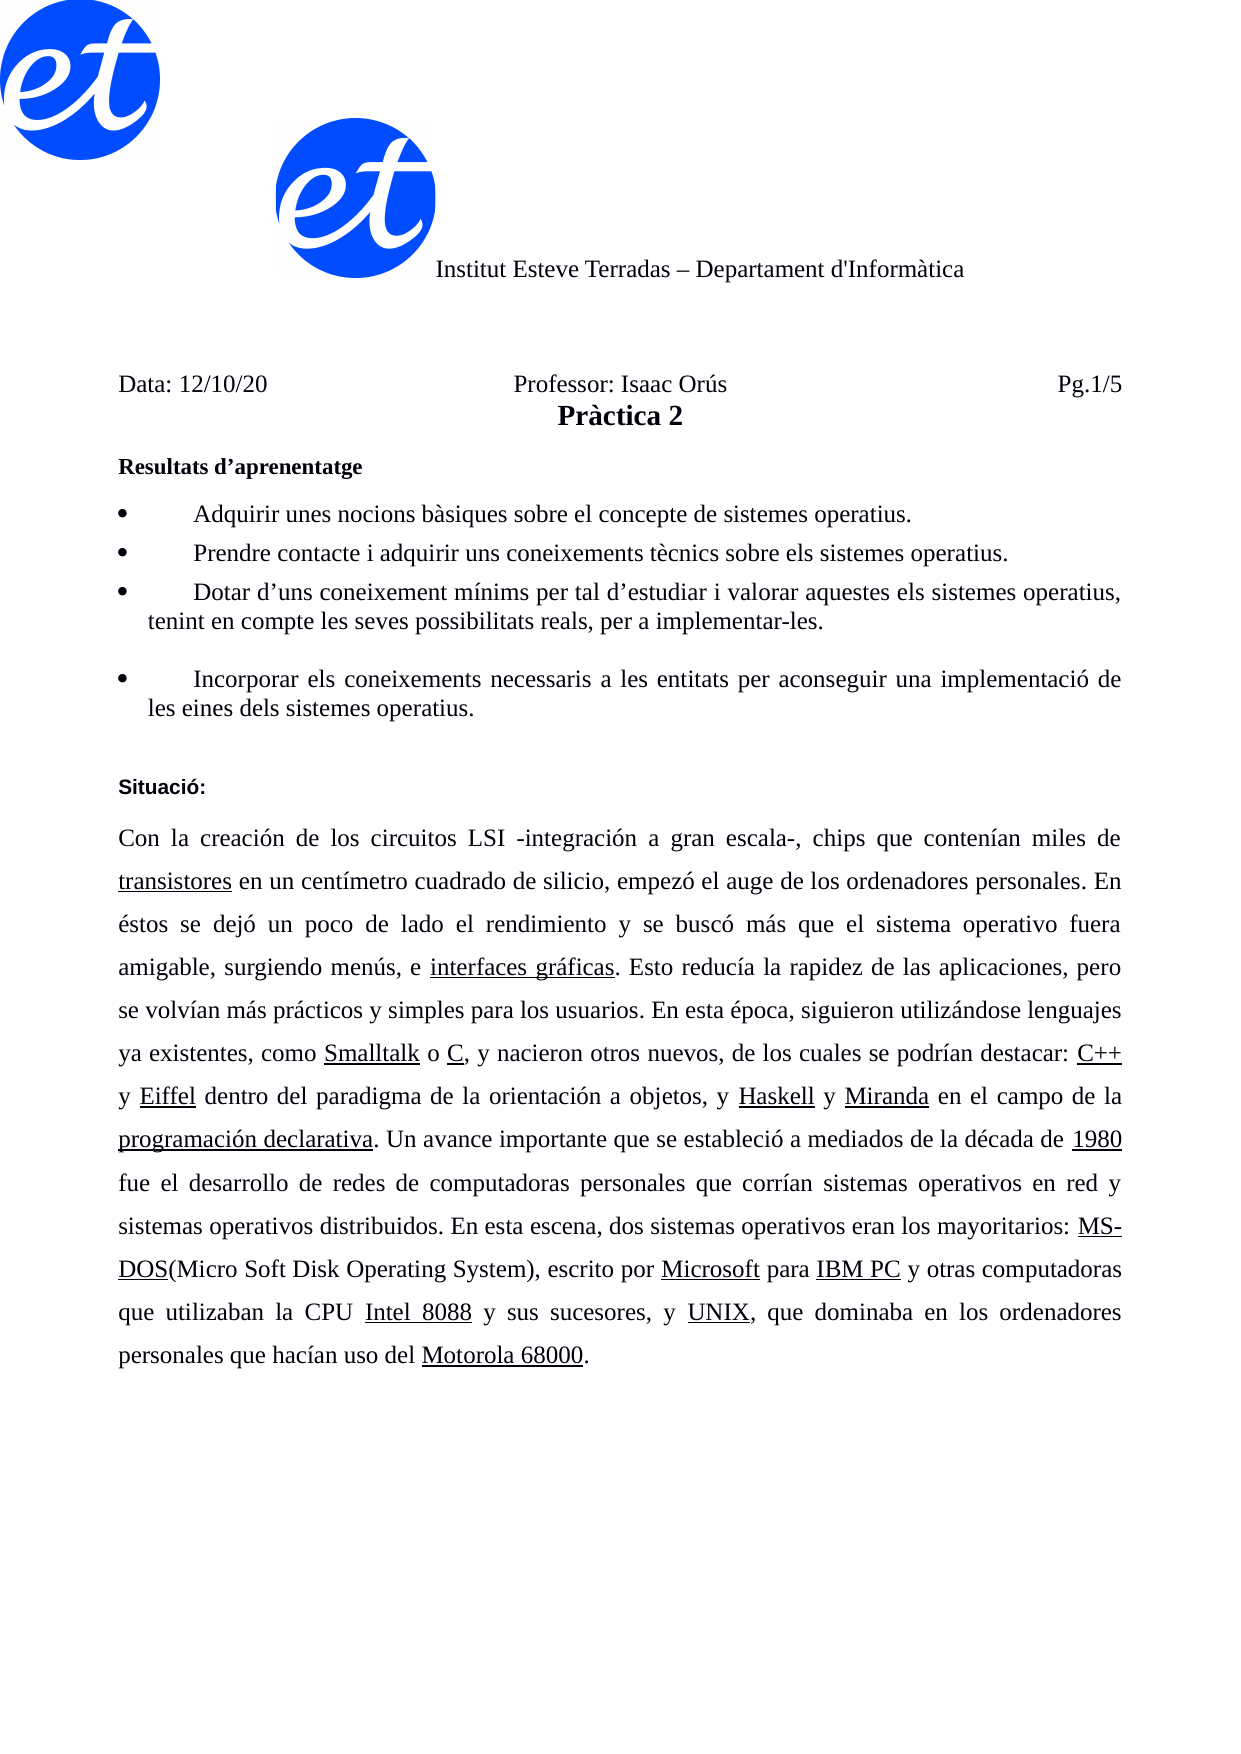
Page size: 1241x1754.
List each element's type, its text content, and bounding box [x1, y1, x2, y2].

text Con la creación de los circuitos LSI -integración a gran escala-, chips que contenían miles de transistores en un centímetro cuadrado de silicio, empezó el auge de los ordenadores personales. En éstos se dejó un poco de lado el rendimiento y se buscó más que el sistema operativo fuera amigable, surgiendo menús, e interfaces gráficas. Esto reducía la rapidez de las aplicaciones, pero se volvían más prácticos y simples para los usuarios. En esta época, siguieron utilizándose lenguajes ya existentes, como Smalltalk o C, y nacieron otros nuevos, de los cuales se podrían destacar: C++ y Eiffel dentro del paradigma de la orientación a objetos, y Haskell y Miranda en el campo de la programación declarativa. Un avance importante que se estableció a mediados de la década de 1980 fue el desarrollo de redes de computadoras personales que corrían sistemas operativos en red y sistemas operativos distribuidos. En esta escena, dos sistemas operativos eran los mayoritarios: MS-DOS(Micro Soft Disk Operating System), escrito por Microsoft para IBM PC y otras computadoras que utilizaban la CPU Intel 8088 y sus sucesores, y UNIX, que dominaba en los ordenadores personales que hacían uso del Motorola 68000. [118, 823, 1122, 1369]
list Adquirir unes nocions bàsiques sobre el concepte de sistemes operatius. [118, 499, 1122, 528]
text Situació: [118, 775, 1122, 799]
picture [275, 118, 436, 278]
list Prendre contacte i adquirir uns coneixements tècnics sobre els sistemes operatius. [118, 538, 1122, 567]
text Pràctica 2 [118, 398, 1122, 432]
text Resultats d’aprenentatge [118, 453, 1122, 479]
picture [0, 0, 160, 160]
list Dotar d’uns coneixement mínims per tal d’estudiar i valorar aquestes els sistemes operatius, tenint en compte les seves possibilitats reals, per a implementar-les. [118, 577, 1122, 635]
list Incorporar els coneixements necessaris a les entitats per aconseguir una implementació de les eines dels sistemes operatius. [118, 664, 1122, 722]
